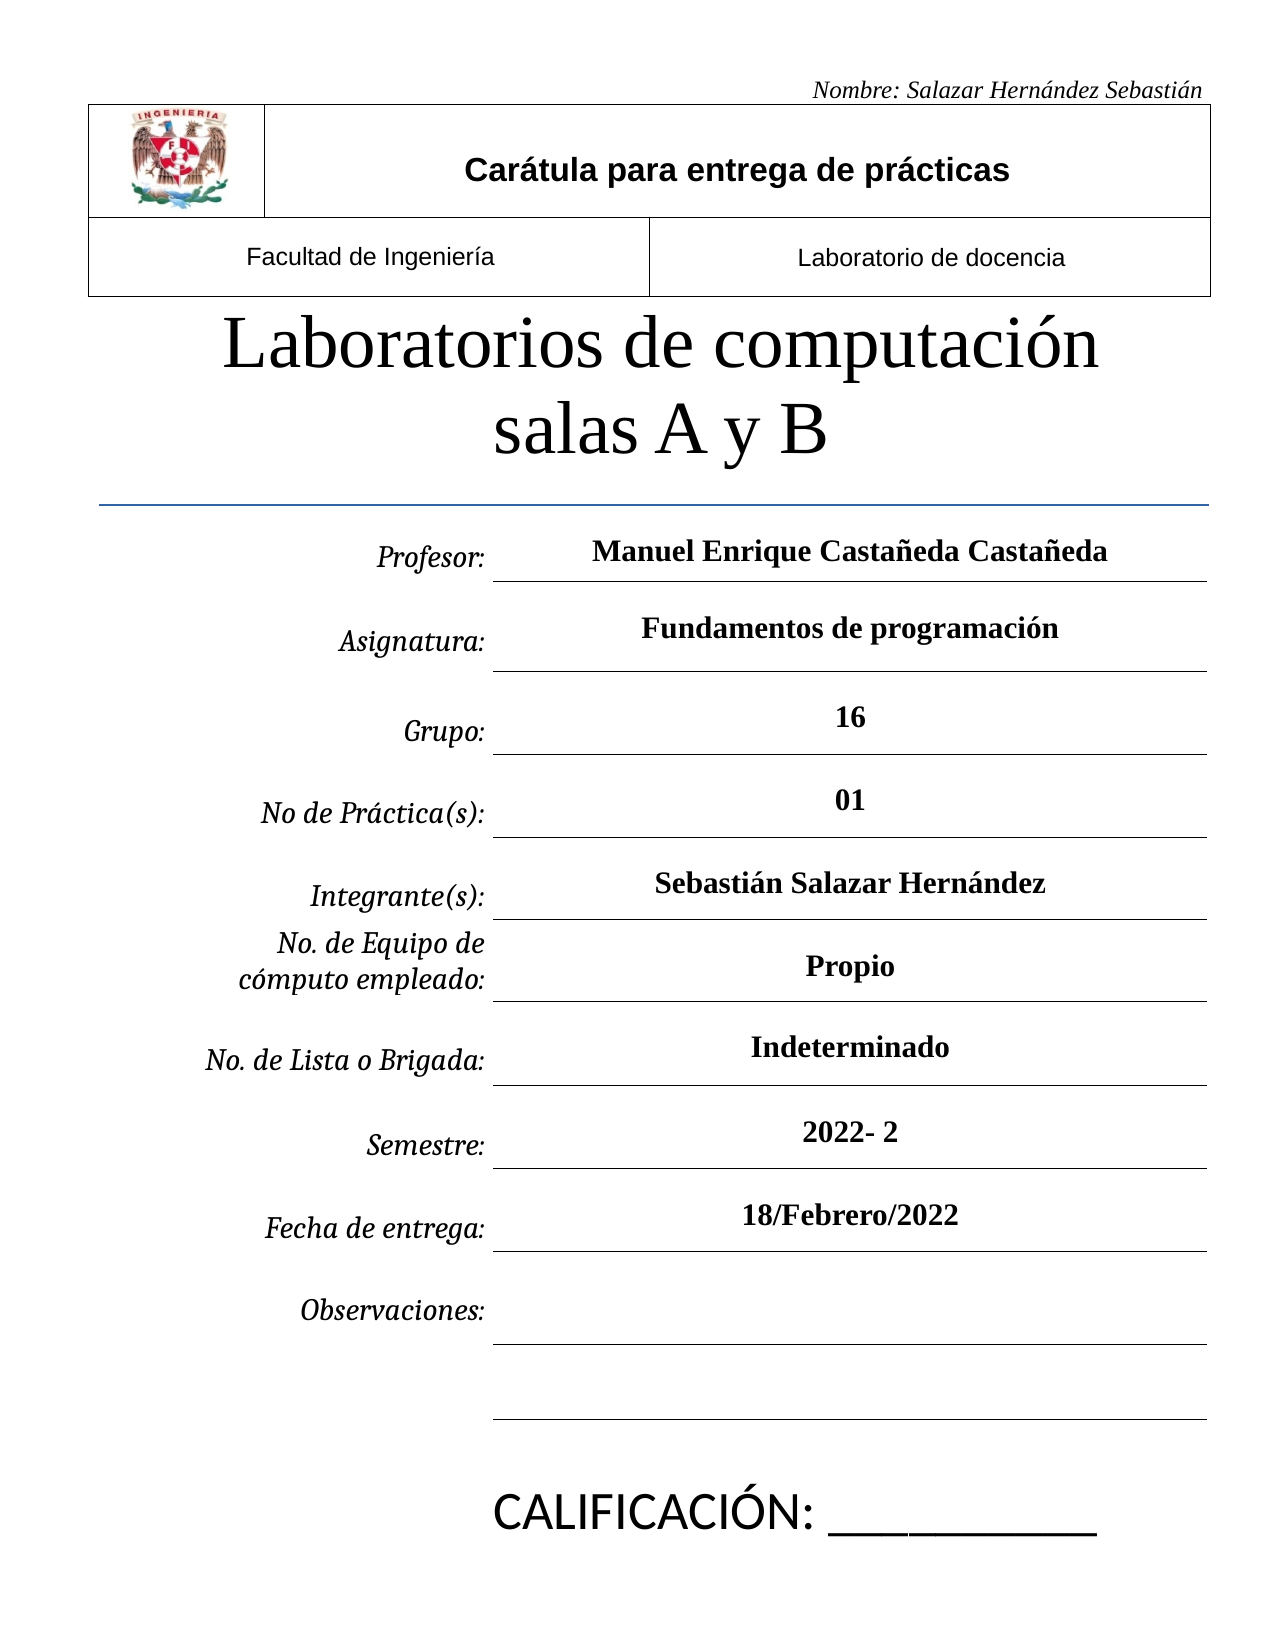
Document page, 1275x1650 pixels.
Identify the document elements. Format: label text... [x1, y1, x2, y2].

table_cell No de Práctica(s): [118, 754, 493, 836]
table_cell No. de Lista o Brigada: [118, 1001, 493, 1085]
text CALIFICACIÓN: __________ [118, 1477, 1205, 1543]
table_cell Sebastián Salazar Hernández [493, 838, 1207, 919]
table_cell 01 [493, 755, 1207, 836]
table_cell Integrante(s): [118, 836, 493, 919]
table_cell [118, 1344, 493, 1419]
table_cell Fecha de entrega: [118, 1168, 493, 1251]
table_cell [493, 1345, 1207, 1419]
table_header Carátula para entrega de prácticas [265, 105, 1210, 217]
table_header [89, 105, 264, 217]
text salas A y B [118, 383, 1205, 469]
table_cell Observaciones: [118, 1251, 493, 1344]
table_header [118, 498, 493, 504]
table_cell Propio [493, 920, 1207, 1001]
table_cell Grupo: [118, 671, 493, 753]
table_cell 16 [493, 672, 1207, 753]
table_cell Indeterminado [493, 1002, 1207, 1085]
text Laboratorios de computación [118, 297, 1205, 383]
table_cell Fundamentos de programación [493, 582, 1207, 671]
table_cell No. de Equipo de cómputo empleado: [118, 919, 493, 1001]
table_cell Facultad de Ingeniería [89, 218, 649, 296]
table_cell Semestre: [118, 1085, 493, 1168]
table_cell Asignatura: [118, 581, 493, 671]
table_header Manuel Enrique Castañeda Castañeda [493, 506, 1207, 581]
table_cell 18/Febrero/2022 [493, 1169, 1207, 1251]
table_header [493, 498, 1207, 504]
table_cell 2022- 2 [493, 1086, 1207, 1168]
table_cell [493, 1252, 1207, 1344]
table_cell Laboratorio de docencia [650, 218, 1210, 296]
table_header Profesor: [118, 506, 493, 581]
